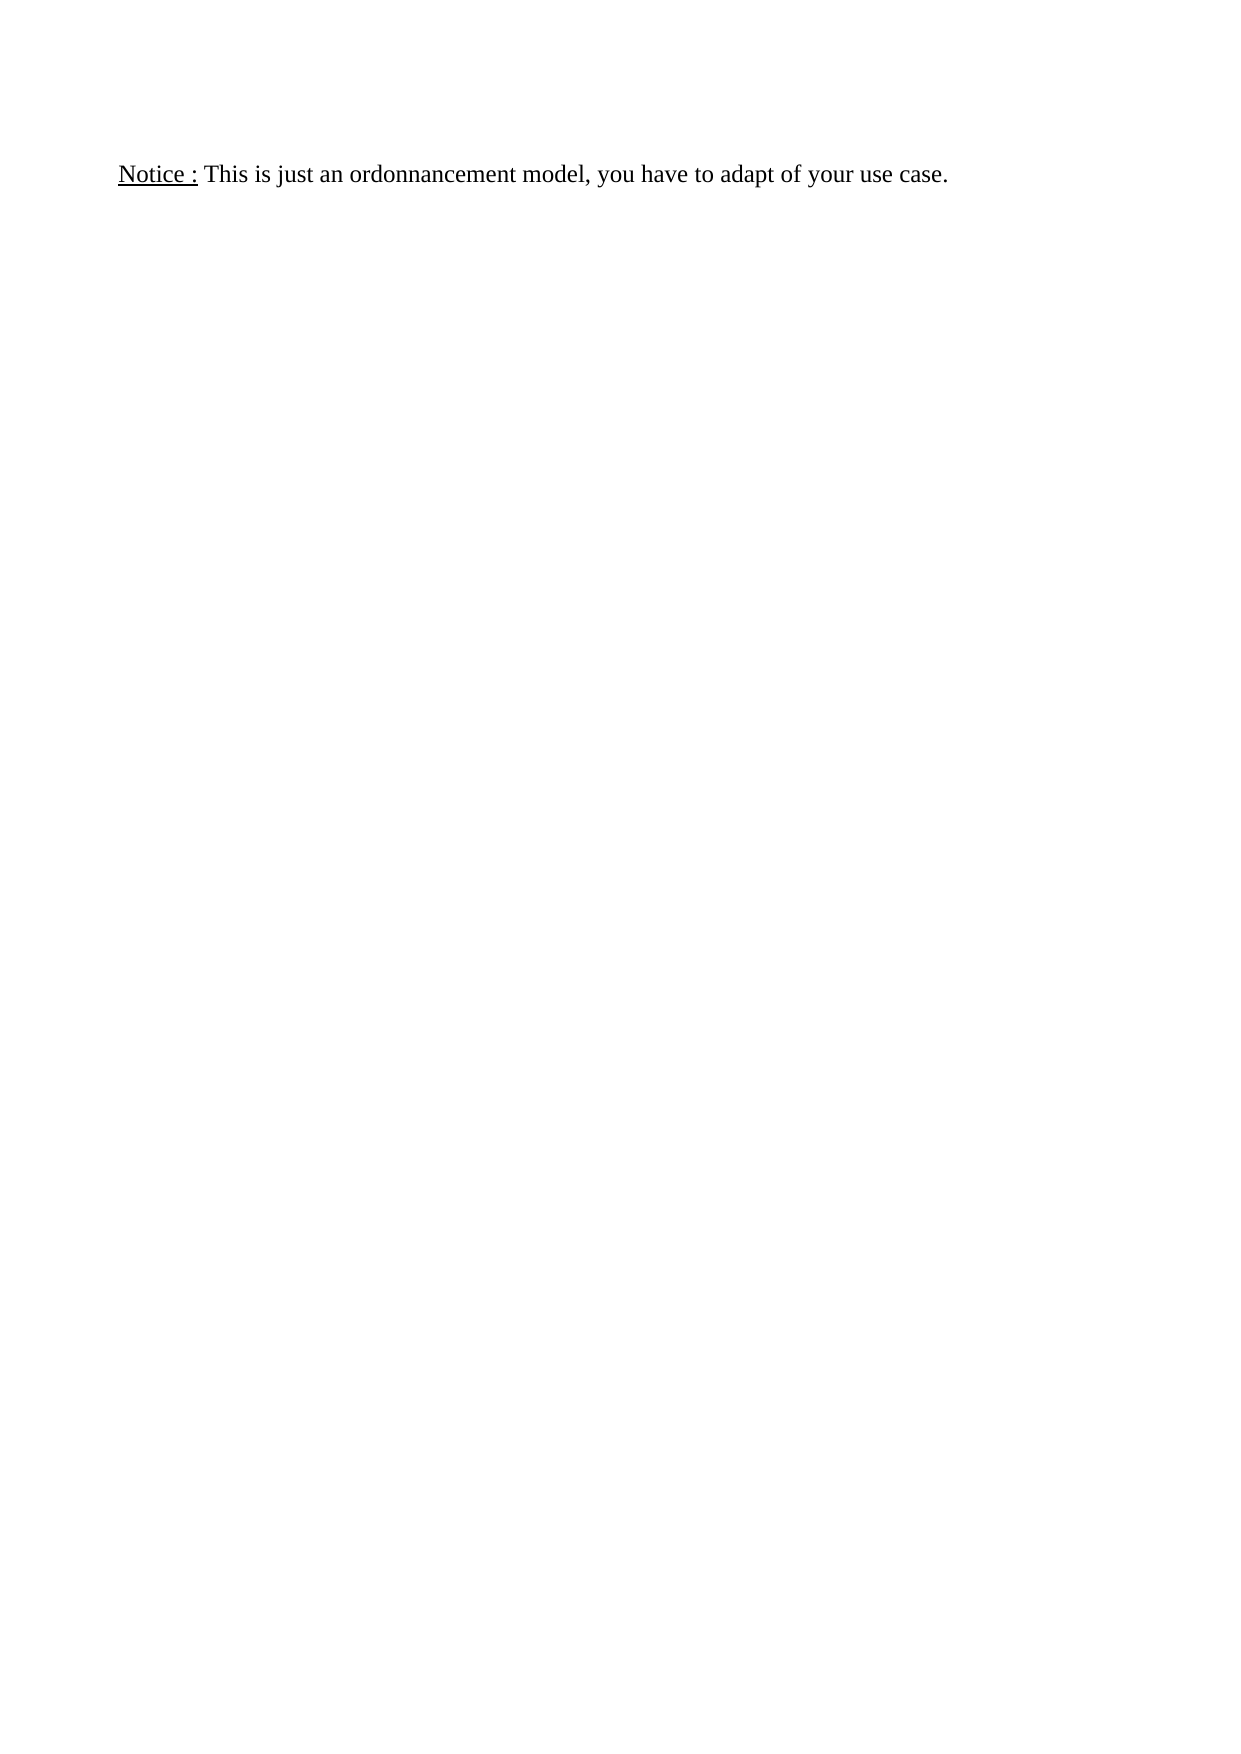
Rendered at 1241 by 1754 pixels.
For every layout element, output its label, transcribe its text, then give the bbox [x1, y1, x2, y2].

text Notice : This is just an ordonnancement model, you have to adapt of your use case. [118, 159, 1122, 188]
